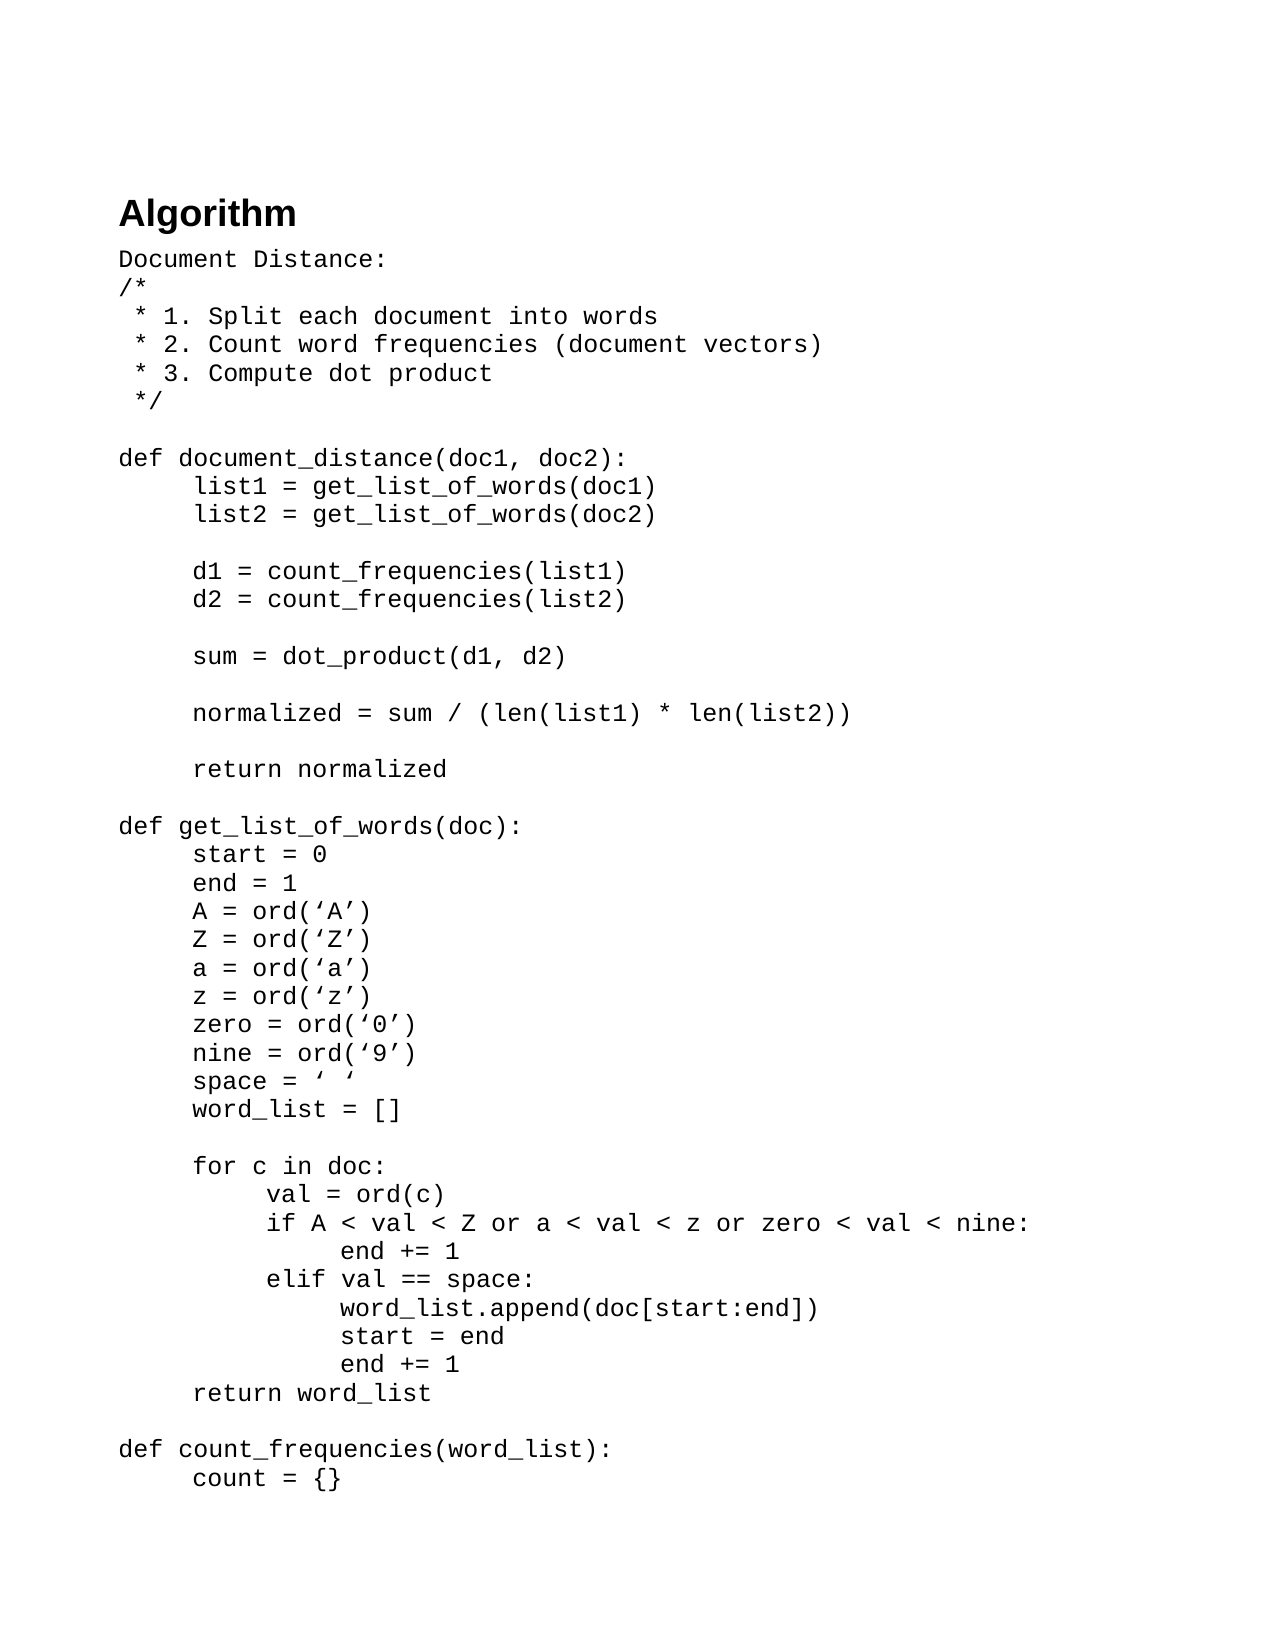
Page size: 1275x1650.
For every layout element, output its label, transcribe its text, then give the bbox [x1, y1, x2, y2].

text d1 = count_frequencies(list1) [118, 558, 1157, 587]
text def document_distance(doc1, doc2): [118, 445, 1157, 473]
text * 3. Compute dot product [118, 360, 1157, 388]
text end += 1 [118, 1352, 1157, 1380]
text elif val == space: [118, 1267, 1157, 1295]
text list2 = get_list_of_words(doc2) [118, 502, 1157, 530]
text if A < val < Z or a < val < z or zero < val < nine: [118, 1210, 1157, 1238]
text /* [118, 275, 1157, 303]
text Z = ord(‘Z’) [118, 927, 1157, 955]
text word_list = [] [118, 1097, 1157, 1125]
text */ [118, 388, 1157, 417]
text nine = ord(‘9’) [118, 1040, 1157, 1068]
text for c in doc: [118, 1153, 1157, 1182]
text word_list.append(doc[start:end]) [118, 1295, 1157, 1323]
subtitle Algorithm [118, 191, 1157, 234]
text val = ord(c) [118, 1182, 1157, 1210]
text A = ord(‘A’) [118, 898, 1157, 927]
text space = ‘ ‘ [118, 1068, 1157, 1097]
text * 1. Split each document into words [118, 303, 1157, 332]
text def count_frequencies(word_list): [118, 1437, 1157, 1465]
text def get_list_of_words(doc): [118, 813, 1157, 842]
text z = ord(‘z’) [118, 983, 1157, 1012]
text zero = ord(‘0’) [118, 1012, 1157, 1040]
text end = 1 [118, 870, 1157, 898]
text d2 = count_frequencies(list2) [118, 587, 1157, 615]
text * 2. Count word frequencies (document vectors) [118, 332, 1157, 360]
text Document Distance: [118, 247, 1157, 275]
text return normalized [118, 757, 1157, 785]
text end += 1 [118, 1238, 1157, 1267]
text list1 = get_list_of_words(doc1) [118, 473, 1157, 502]
text sum = dot_product(d1, d2) [118, 643, 1157, 672]
text start = 0 [118, 842, 1157, 870]
text normalized = sum / (len(list1) * len(list2)) [118, 700, 1157, 728]
text count = {} [118, 1465, 1157, 1493]
text start = end [118, 1323, 1157, 1352]
text a = ord(‘a’) [118, 955, 1157, 983]
text return word_list [118, 1380, 1157, 1408]
